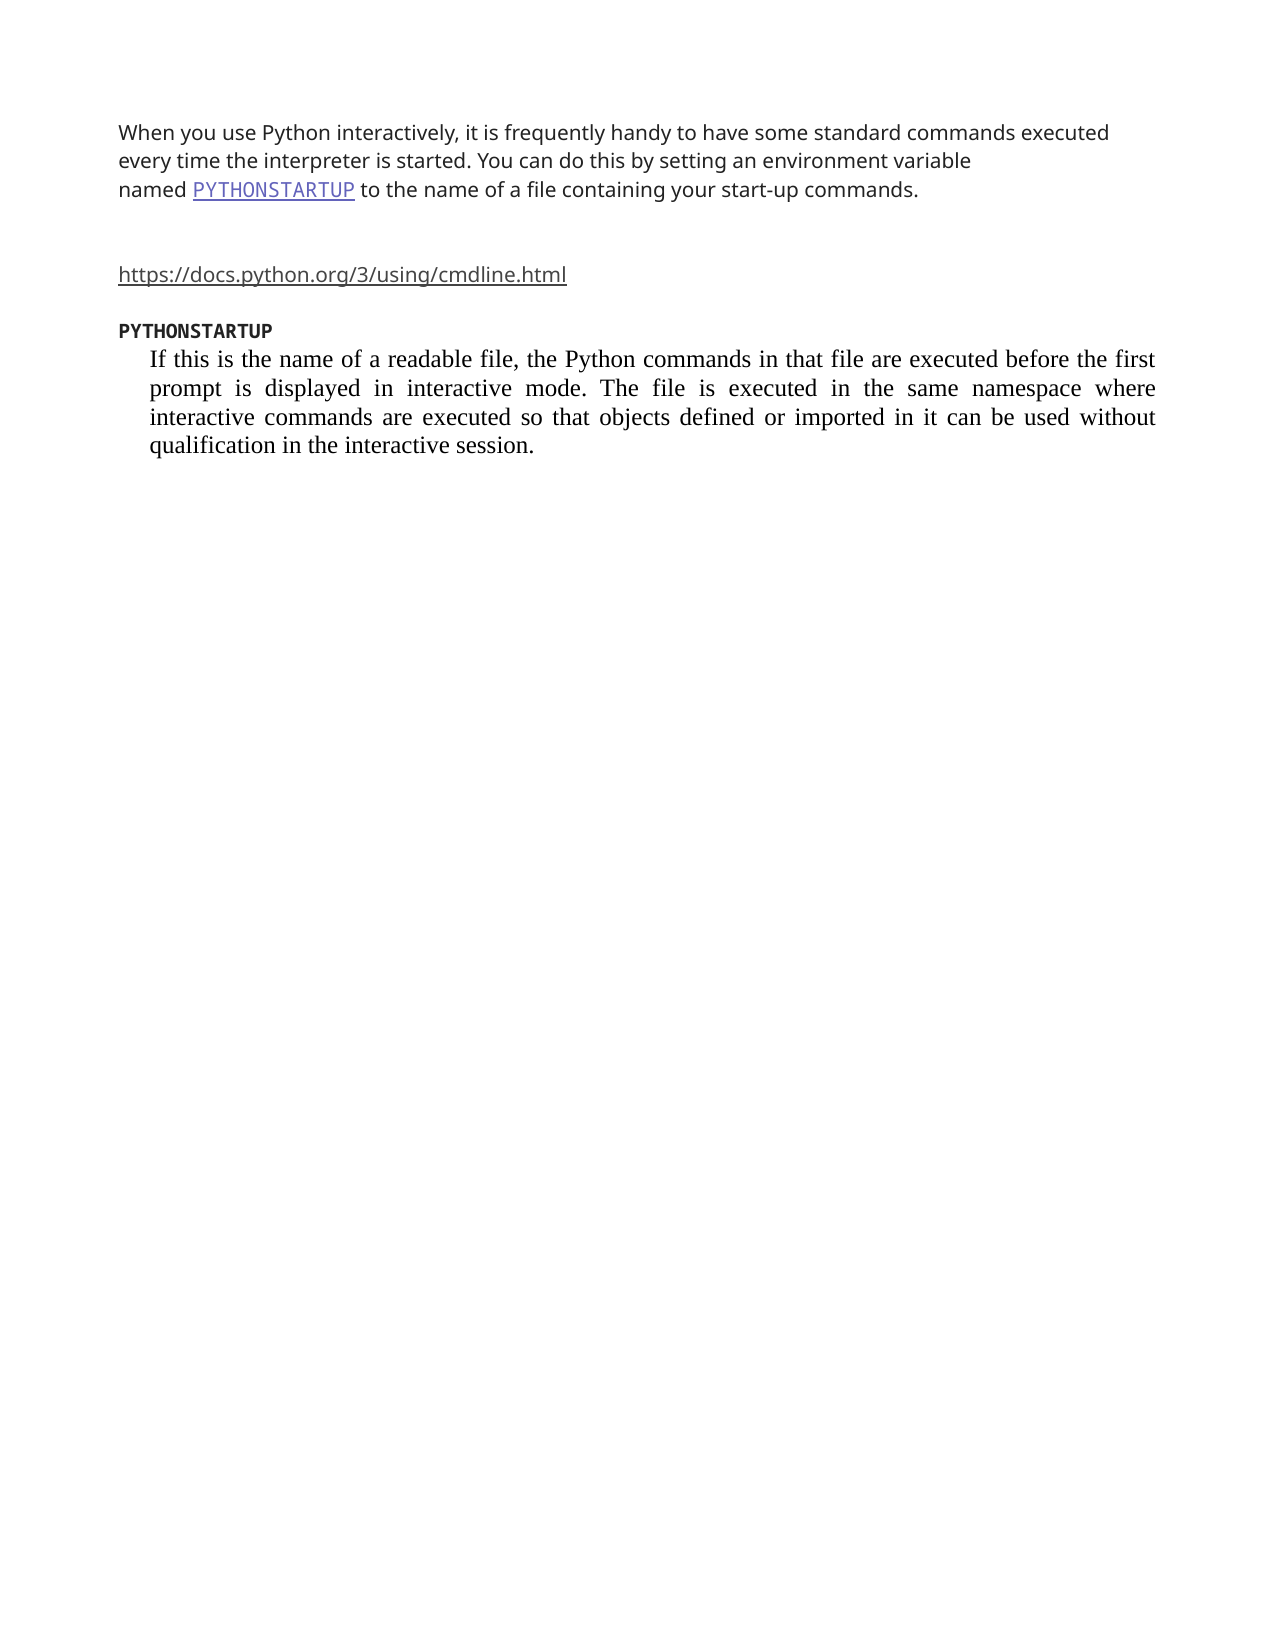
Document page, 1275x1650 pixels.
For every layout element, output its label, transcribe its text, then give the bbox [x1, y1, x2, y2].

text If this is the name of a readable file, the Python commands in that file are executed before the first prompt is displayed in interactive mode. The file is executed in the same namespace where interactive commands are executed so that objects defined or imported in it can be used without qualification in the interactive session. [149, 344, 1157, 459]
subtitle PYTHONSTARTUP [118, 317, 1157, 344]
text https://docs.python.org/3/using/cmdline.html [118, 260, 1157, 289]
text When you use Python interactively, it is frequently handy to have some standard commands executed every time the interpreter is started. You can do this by setting an environment variable named PYTHONSTARTUP to the name of a file containing your start-up commands. [118, 118, 1157, 203]
